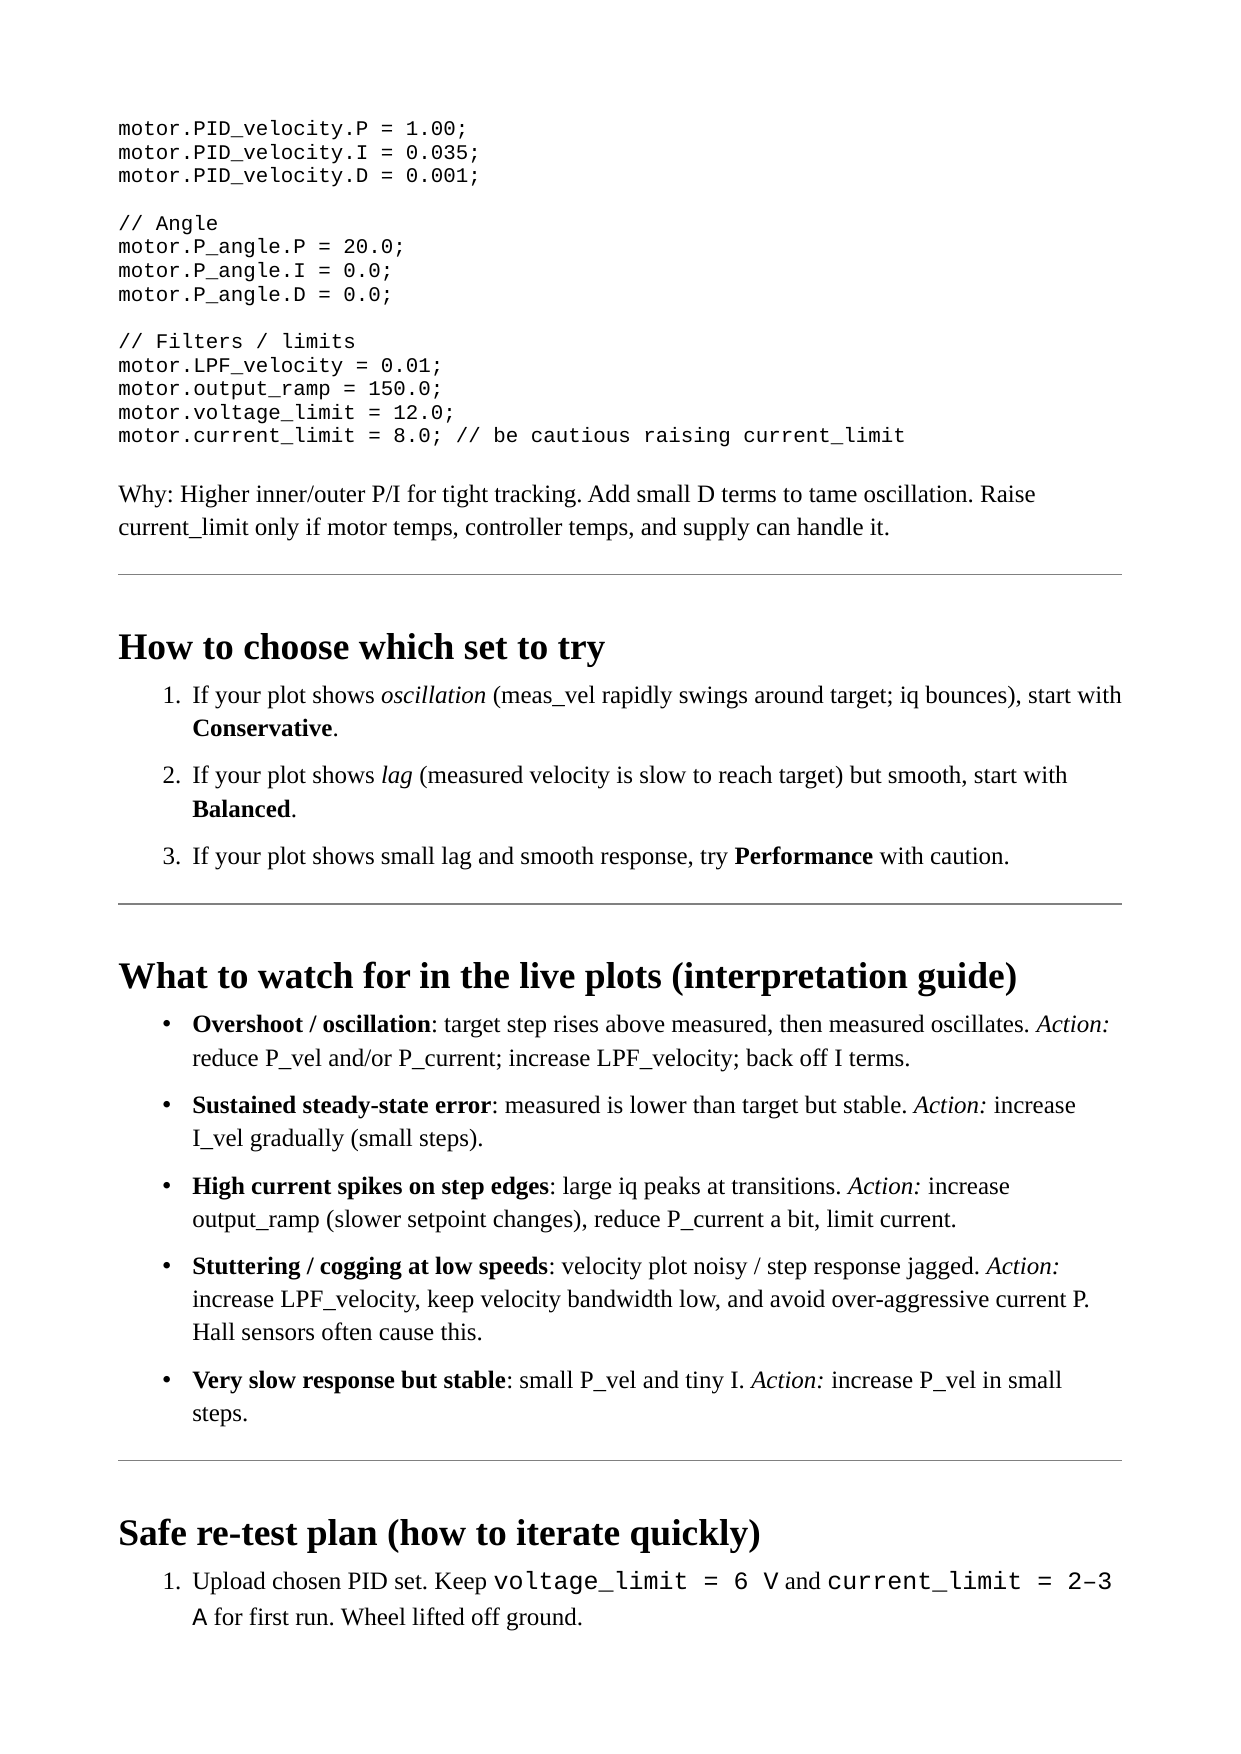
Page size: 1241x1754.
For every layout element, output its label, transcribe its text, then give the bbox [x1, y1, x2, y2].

text motor.P_angle.D = 0.0; [118, 284, 1122, 307]
list Sustained steady-state error: measured is lower than target but stable. Action: increase I_vel gradually (small steps). [162, 1090, 1122, 1152]
list Overshoot / oscillation: target step rises above measured, then measured oscillates. Action: reduce P_vel and/or P_current; increase LPF_velocity; back off I terms. [162, 1009, 1122, 1071]
text motor.P_angle.P = 20.0; [118, 236, 1122, 260]
list If your plot shows small lag and smooth response, try Performance with caution. [162, 841, 1122, 870]
text // Filters / limits [118, 331, 1122, 354]
list If your plot shows lag (measured velocity is slow to reach target) but smooth, start with Balanced. [162, 761, 1122, 822]
text motor.PID_velocity.D = 0.001; [118, 165, 1122, 189]
subtitle Safe re-test plan (how to iterate quickly) [118, 1511, 1122, 1554]
text Why: Higher inner/outer P/I for tight tracking. Add small D terms to tame oscillation. Raise current_limit only if motor temps, controller temps, and supply can handle it. [118, 479, 1122, 540]
list Stuttering / cogging at low speeds: velocity plot noisy / step response jagged. Action: increase LPF_velocity, keep velocity bandwidth low, and avoid over-aggressive current P. Hall sensors often cause this. [162, 1251, 1122, 1346]
subtitle What to watch for in the live plots (interpretation guide) [118, 954, 1122, 997]
text motor.PID_velocity.P = 1.00; [118, 118, 1122, 142]
list If your plot shows oscillation (meas_vel rapidly swings around target; iq bounces), start with Conservative. [162, 680, 1122, 742]
text motor.voltage_limit = 12.0; [118, 402, 1122, 426]
text motor.output_ramp = 150.0; [118, 378, 1122, 402]
text motor.P_angle.I = 0.0; [118, 260, 1122, 284]
list High current spikes on step edges: large iq peaks at transitions. Action: increase output_ramp (slower setpoint changes), reduce P_current a bit, limit current. [162, 1171, 1122, 1233]
text motor.PID_velocity.I = 0.035; [118, 142, 1122, 165]
list Upload chosen PID set. Keep voltage_limit = 6 V and current_limit = 2–3 A for first run. Wheel lifted off ground. [162, 1566, 1122, 1632]
list Very slow response but stable: small P_vel and tiny I. Action: increase P_vel in small steps. [162, 1365, 1122, 1427]
text motor.LPF_velocity = 0.01; [118, 354, 1122, 378]
text // Angle [118, 213, 1122, 236]
subtitle How to choose which set to try [118, 624, 1122, 667]
text motor.current_limit = 8.0; // be cautious raising current_limit [118, 426, 1122, 449]
